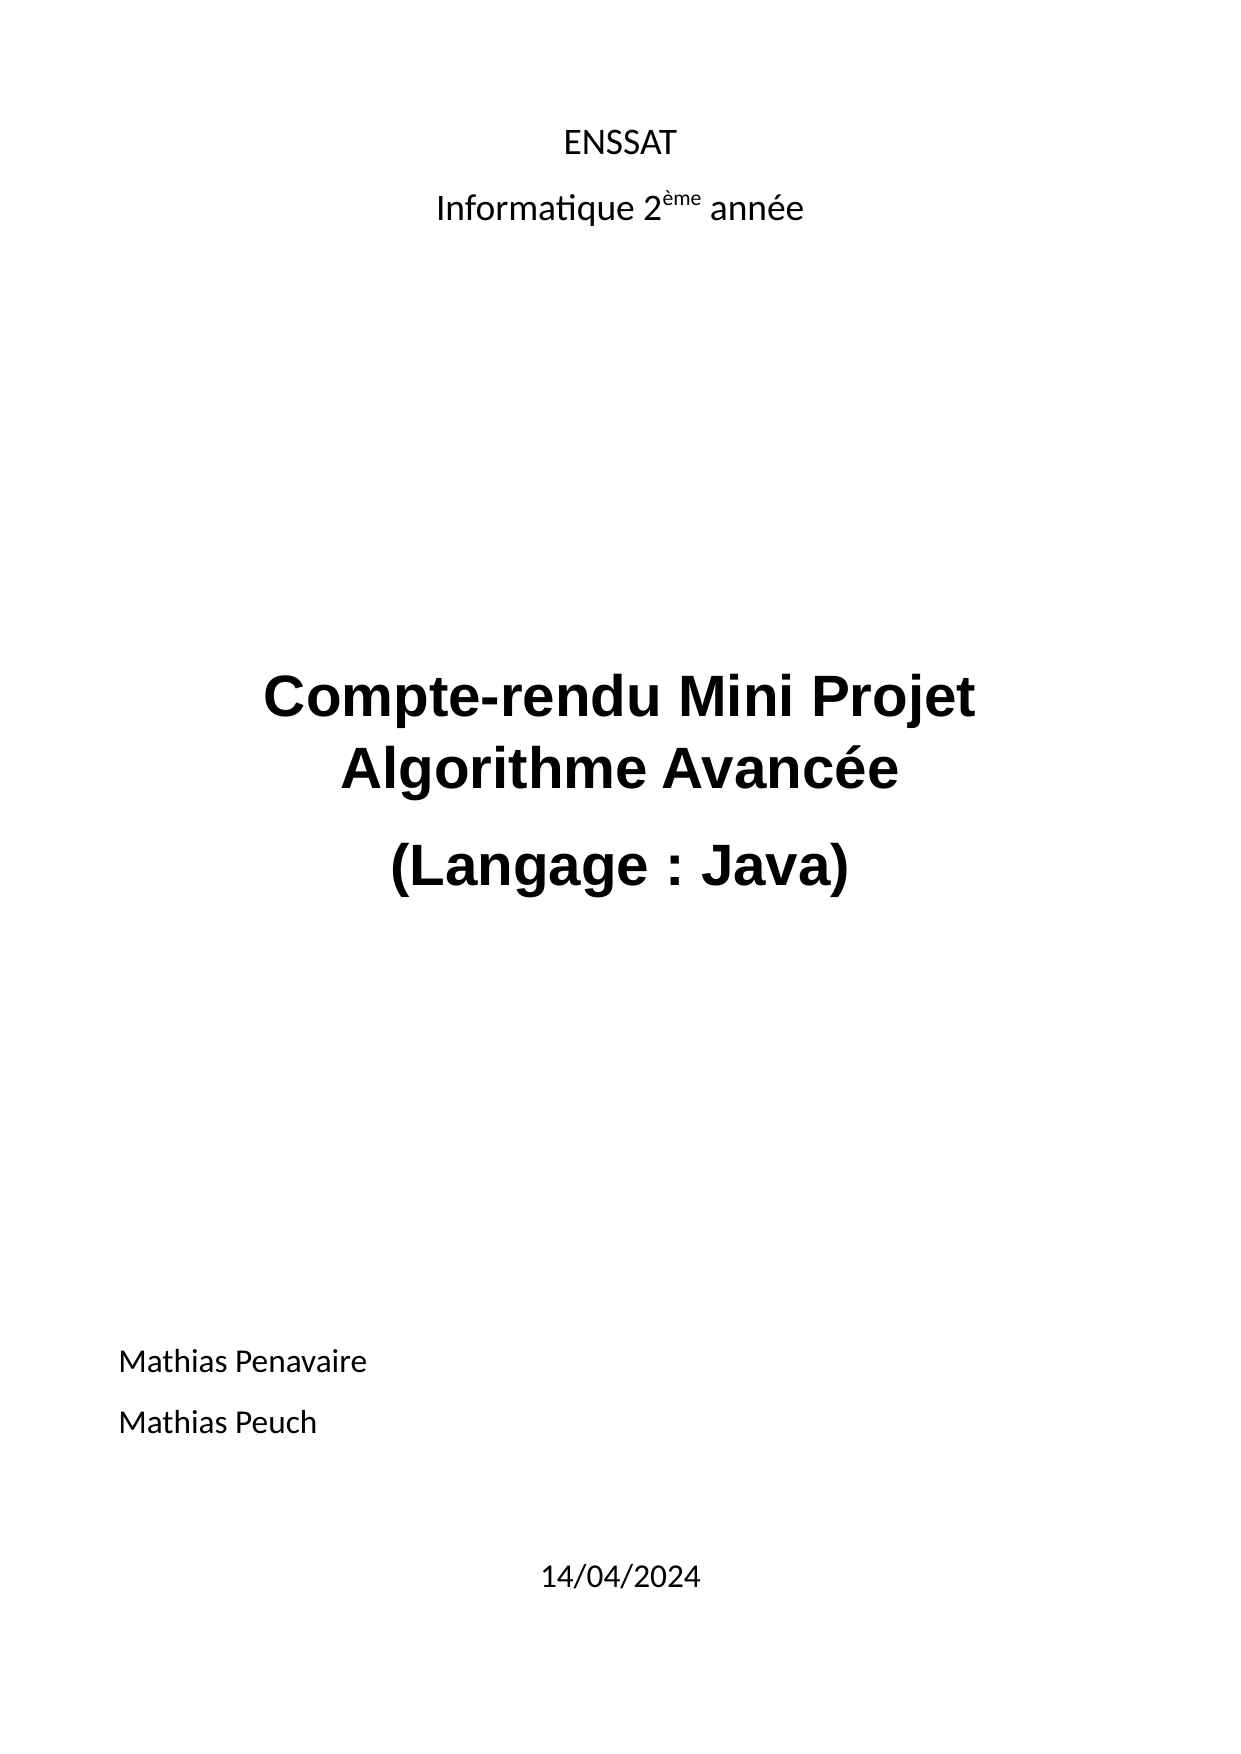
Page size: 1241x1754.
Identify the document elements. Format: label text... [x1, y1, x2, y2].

text Mathias Penavaire [118, 1340, 1122, 1381]
title Compte-rendu Mini Projet Algorithme Avancée [118, 661, 1122, 801]
text Mathias Peuch [118, 1401, 1122, 1442]
text ENSSAT [118, 118, 1122, 164]
text 14/04/2024 [118, 1555, 1122, 1596]
title (Langage : Java) [118, 831, 1122, 898]
text Informatique 2ème année [118, 184, 1122, 230]
